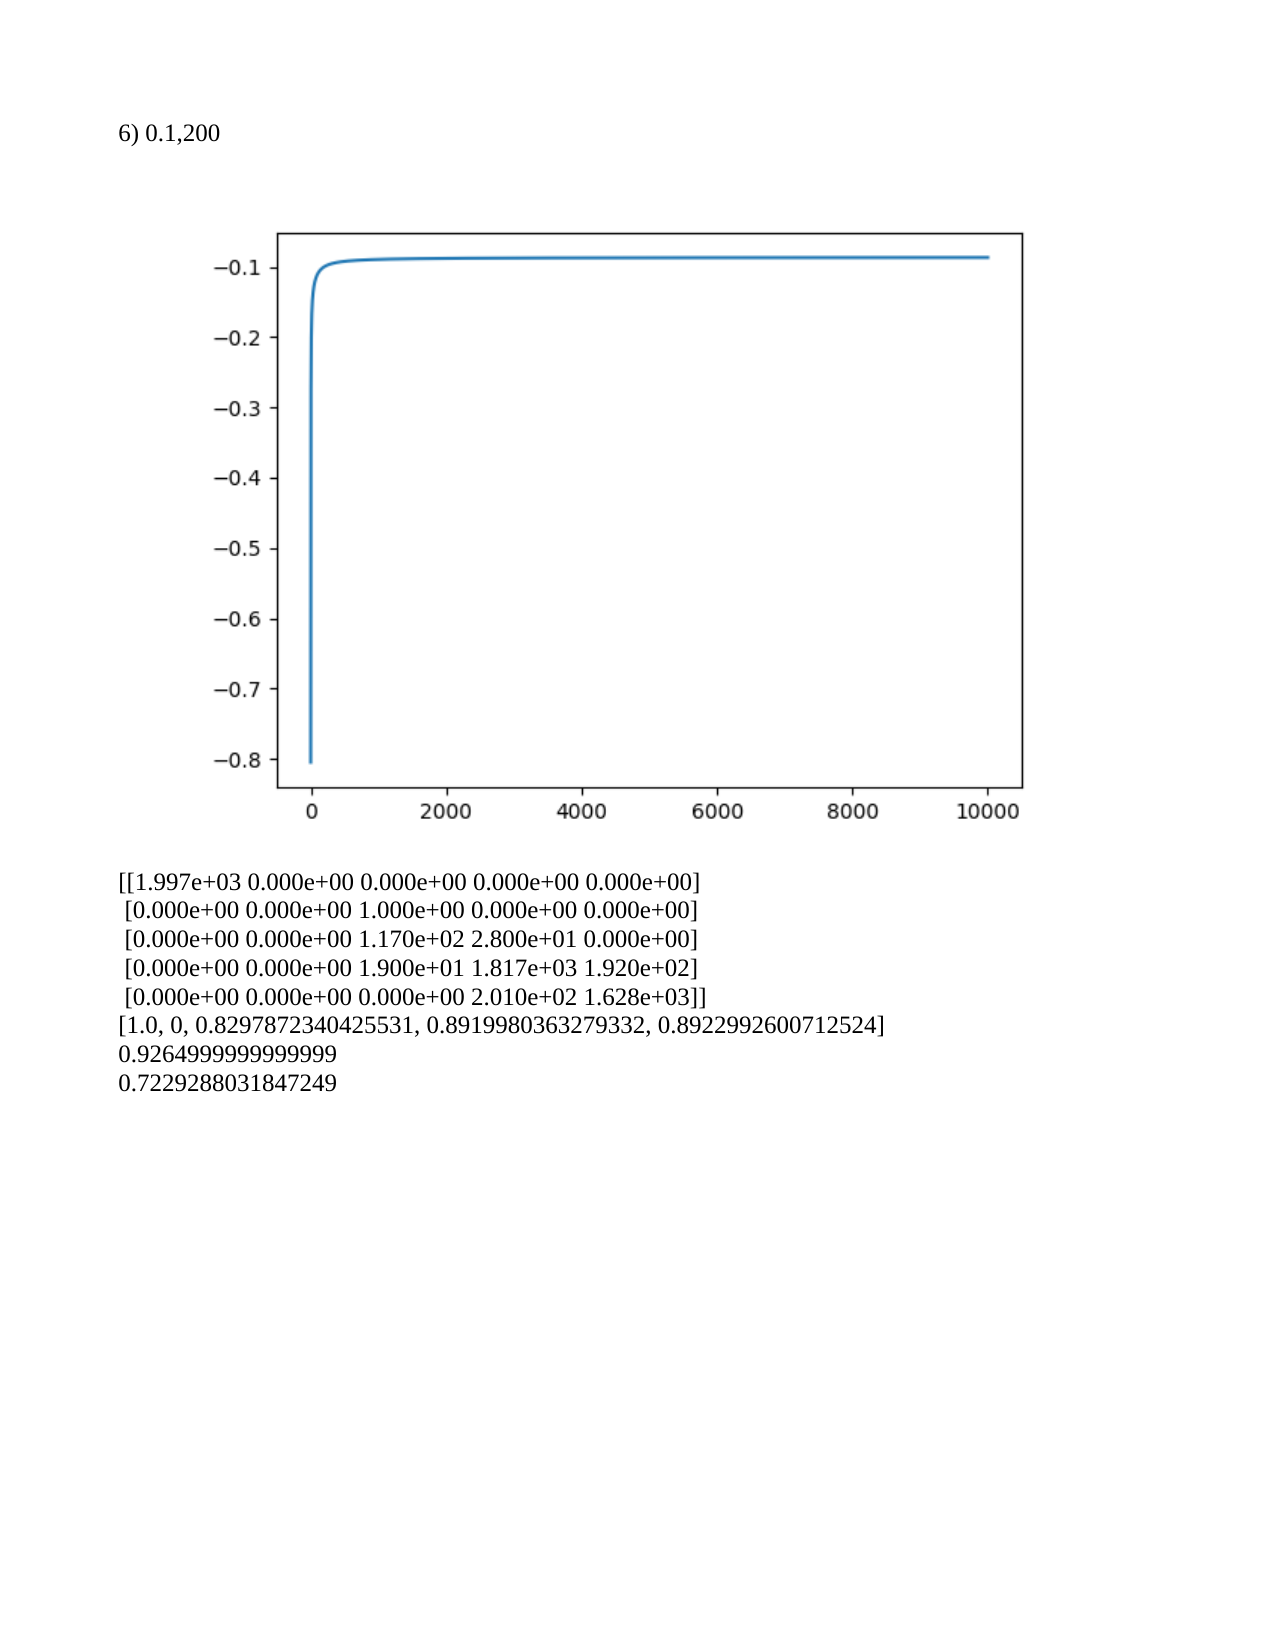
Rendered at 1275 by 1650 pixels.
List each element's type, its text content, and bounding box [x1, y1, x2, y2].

text [1.0, 0, 0.8297872340425531, 0.8919980363279332, 0.8922992600712524] [118, 1011, 1157, 1039]
text [0.000e+00 0.000e+00 1.170e+02 2.800e+01 0.000e+00] [118, 924, 1157, 953]
text [0.000e+00 0.000e+00 1.000e+00 0.000e+00 0.000e+00] [118, 896, 1157, 924]
text [0.000e+00 0.000e+00 1.900e+01 1.817e+03 1.920e+02] [118, 953, 1157, 982]
text [0.000e+00 0.000e+00 0.000e+00 2.010e+02 1.628e+03]] [118, 982, 1157, 1011]
text 6) 0.1,200 [118, 118, 1157, 147]
picture [157, 146, 1118, 867]
text 0.7229288031847249 [118, 1068, 1157, 1097]
text [[1.997e+03 0.000e+00 0.000e+00 0.000e+00 0.000e+00] [118, 147, 1157, 896]
text 0.9264999999999999 [118, 1039, 1157, 1068]
